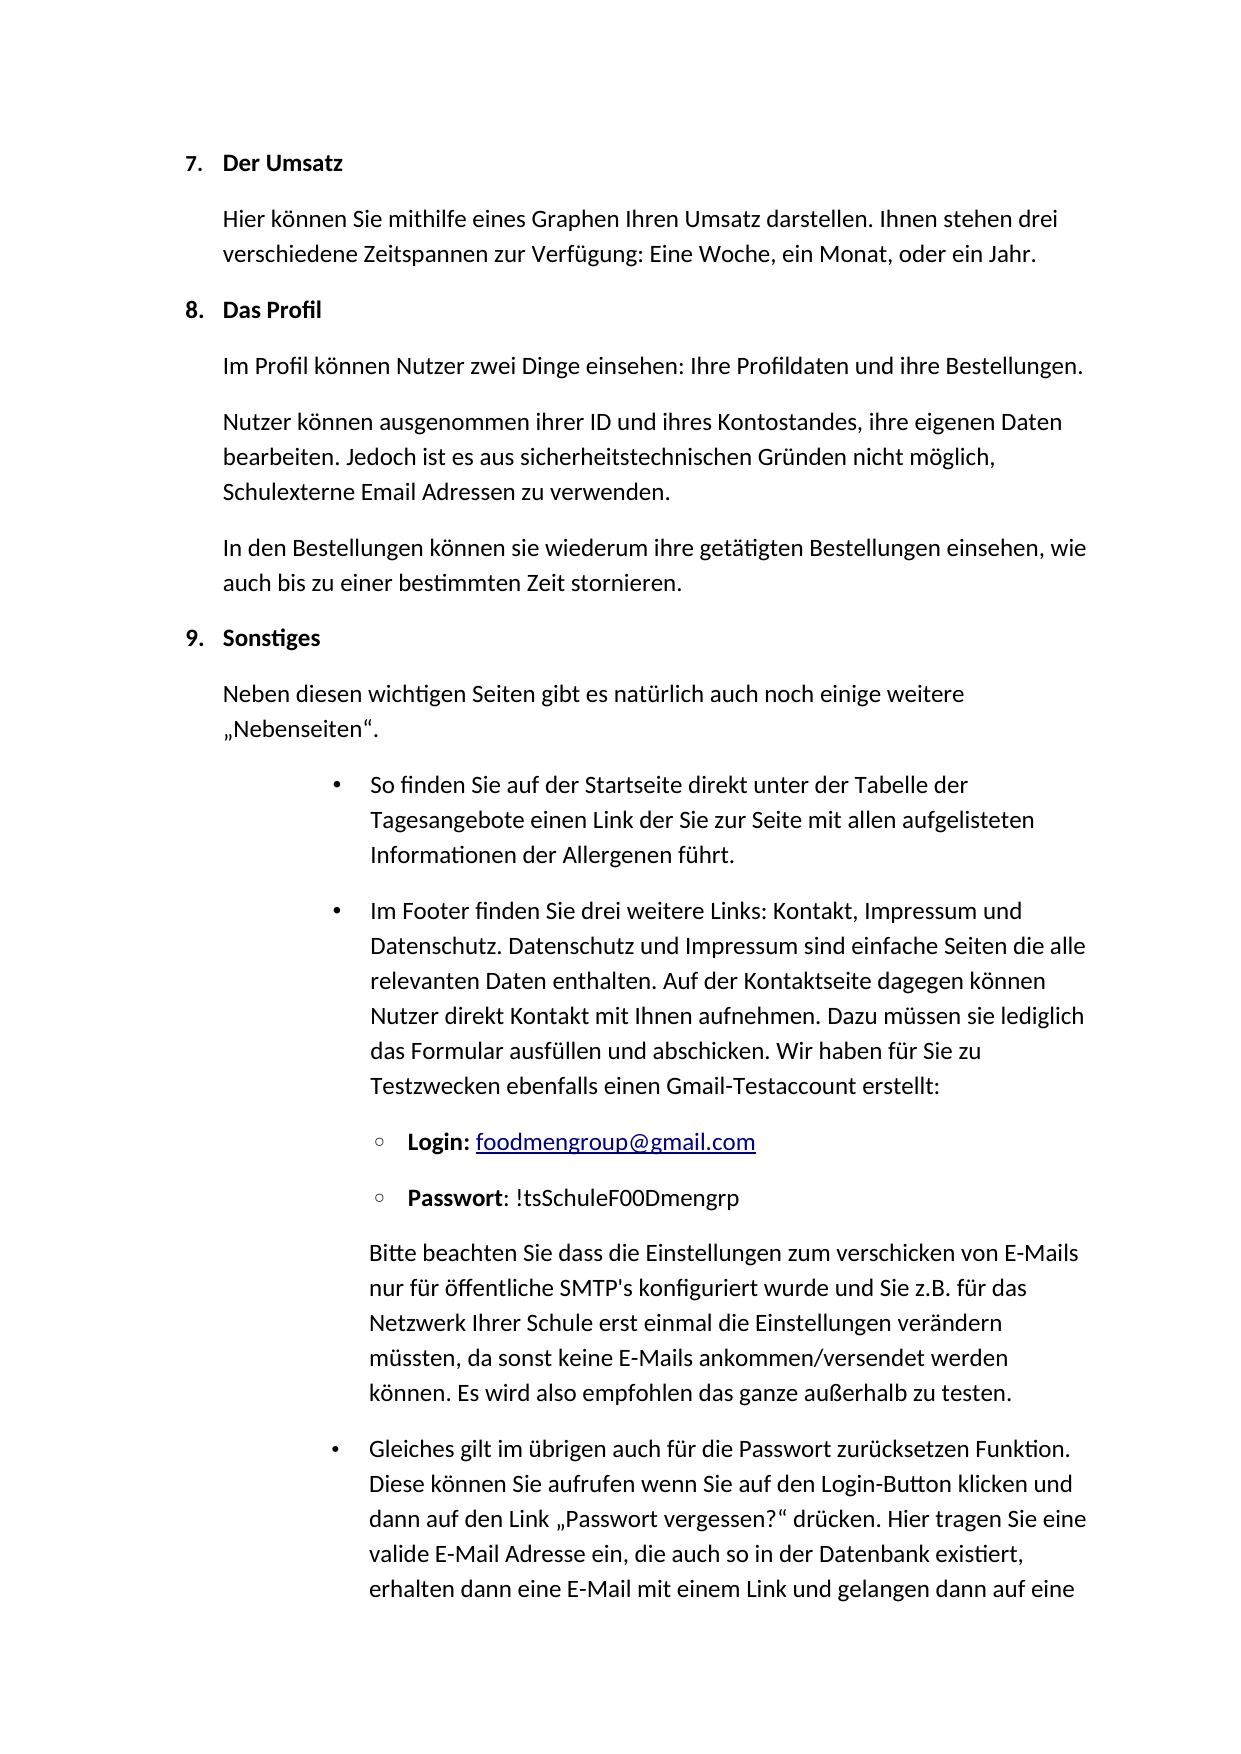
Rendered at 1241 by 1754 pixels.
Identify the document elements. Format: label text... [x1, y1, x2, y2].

list Passwort: !tsSchuleF00Dmengrp [370, 1182, 1093, 1212]
list Gleiches gilt im übrigen auch für die Passwort zurücksetzen Funktion. Diese können Sie aufrufen wenn Sie auf den Login-Button klicken und dann auf den Link „Passwort vergessen?“ drücken. Hier tragen Sie eine valide E-Mail Adresse ein, die auch so in der Datenbank existiert, erhalten dann eine E-Mail mit einem Link und gelangen dann auf eine [331, 1433, 1093, 1604]
list Das Profil [185, 294, 1093, 325]
list Sonstiges [185, 623, 1093, 653]
list So finden Sie auf der Startseite direkt unter der Tabelle der Tagesangebote einen Link der Sie zur Seite mit allen aufgelisteten Informationen der Allergenen führt. [333, 769, 1093, 870]
list Der Umsatz [185, 148, 1093, 178]
list Bitte beachten Sie dass die Einstellungen zum verschicken von E-Mails nur für öffentliche SMTP's konfiguriert wurde und Sie z.B. für das Netzwerk Ihrer Schule erst einmal die Einstellungen verändern müssten, da sonst keine E-Mails ankommen/versendet werden können. Es wird also empfohlen das ganze außerhalb zu testen. [223, 1238, 1093, 1408]
list Hier können Sie mithilfe eines Graphen Ihren Umsatz darstellen. Ihnen stehen drei verschiedene Zeitspannen zur Verfügung: Eine Woche, ein Monat, oder ein Jahr. [223, 203, 1093, 269]
list Neben diesen wichtigen Seiten gibt es natürlich auch noch einige weitere „Nebenseiten“. [223, 678, 1093, 744]
list Nutzer können ausgenommen ihrer ID und ihres Kontostandes, ihre eigenen Daten bearbeiten. Jedoch ist es aus sicherheitstechnischen Gründen nicht möglich, Schulexterne Email Adressen zu verwenden. [223, 406, 1093, 506]
list Im Profil können Nutzer zwei Dinge einsehen: Ihre Profildaten und ihre Bestellungen. [223, 350, 1093, 381]
list Login: foodmengroup@gmail.com [370, 1126, 1093, 1156]
list Im Footer finden Sie drei weitere Links: Kontakt, Impressum und Datenschutz. Datenschutz und Impressum sind einfache Seiten die alle relevanten Daten enthalten. Auf der Kontaktseite dagegen können Nutzer direkt Kontakt mit Ihnen aufnehmen. Dazu müssen sie lediglich das Formular ausfüllen und abschicken. Wir haben für Sie zu Testzwecken ebenfalls einen Gmail-Testaccount erstellt: [333, 895, 1093, 1101]
list In den Bestellungen können sie wiederum ihre getätigten Bestellungen einsehen, wie auch bis zu einer bestimmten Zeit stornieren. [223, 532, 1093, 597]
